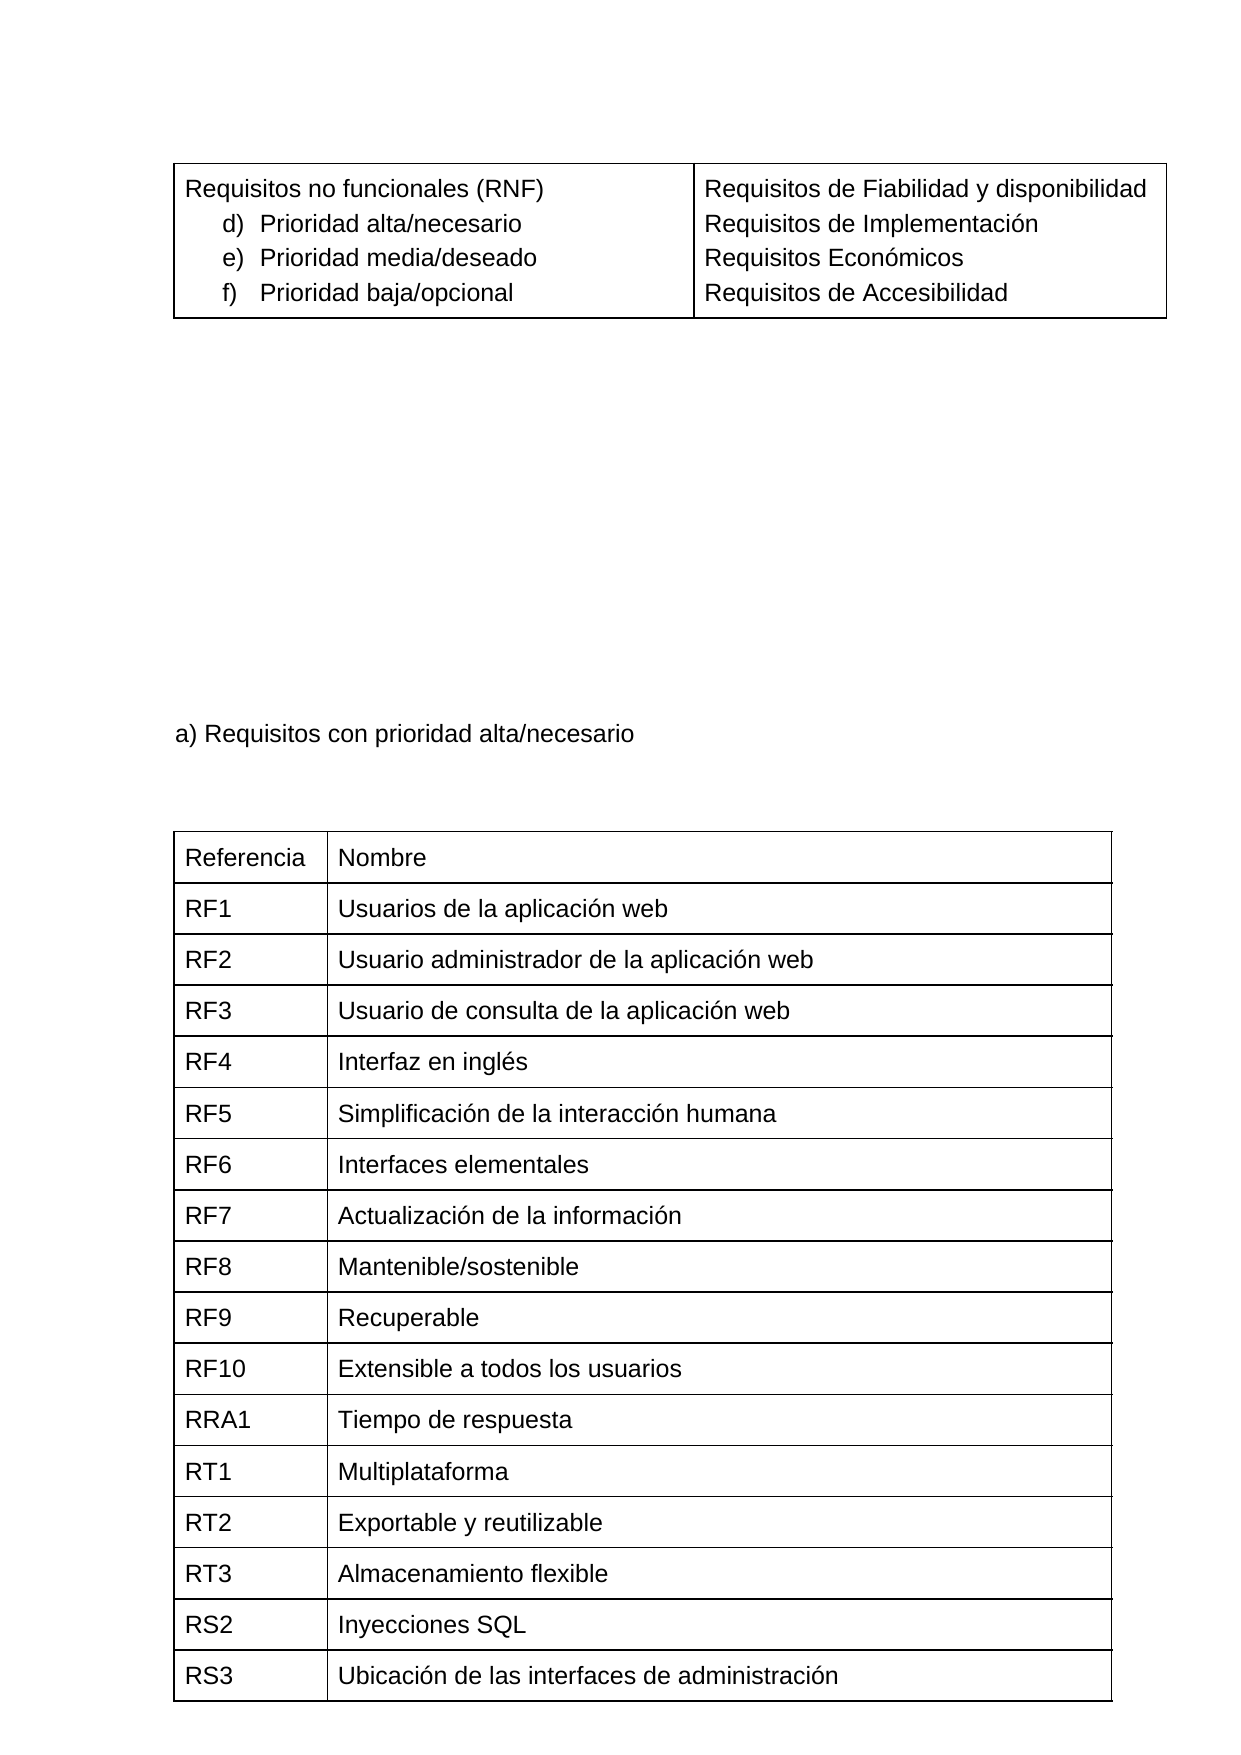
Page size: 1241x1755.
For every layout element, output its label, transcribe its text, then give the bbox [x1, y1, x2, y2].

table_cell RF1 [175, 884, 327, 933]
table_cell RRA1 [175, 1395, 327, 1444]
table_cell RF4 [175, 1037, 327, 1087]
table_cell Simplificación de la interacción humana [328, 1088, 1111, 1138]
table_cell Mantenible/sostenible [328, 1242, 1111, 1291]
table_cell Requisitos de Fiabilidad y disponibilidad Requisitos de Implementación Requisitos Económicos Requisitos de Accesibilidad [695, 164, 1166, 317]
table_cell RF7 [175, 1191, 327, 1240]
table_cell Usuario de consulta de la aplicación web [328, 986, 1111, 1035]
table_header Nombre [328, 832, 1111, 882]
table_cell Tiempo de respuesta [328, 1395, 1111, 1444]
table_cell RF5 [175, 1088, 327, 1138]
table_cell RF10 [175, 1344, 327, 1393]
table_cell Almacenamiento flexible [328, 1548, 1111, 1598]
table_cell Interfaces elementales [328, 1139, 1111, 1189]
table_cell RF2 [175, 935, 327, 984]
table_cell RS3 [175, 1651, 327, 1700]
table_cell Exportable y reutilizable [328, 1497, 1111, 1547]
table_cell RT3 [175, 1548, 327, 1598]
table_header Referencia [175, 832, 327, 882]
table_cell RS2 [175, 1600, 327, 1649]
table_cell RT2 [175, 1497, 327, 1547]
table_cell RF9 [175, 1293, 327, 1342]
text a) Requisitos con prioridad alta/necesario [175, 719, 1065, 747]
table_cell RT1 [175, 1446, 327, 1496]
table_cell RF6 [175, 1139, 327, 1189]
table_cell Requisitos no funcionales (RNF) Prioridad alta/necesario Prioridad media/deseado Prioridad baja/opcional [175, 164, 693, 317]
table_cell RF8 [175, 1242, 327, 1291]
table_cell Ubicación de las interfaces de administración [328, 1651, 1111, 1700]
table_cell Usuario administrador de la aplicación web [328, 935, 1111, 984]
table_cell Interfaz en inglés [328, 1037, 1111, 1087]
table_cell Usuarios de la aplicación web [328, 884, 1111, 933]
table_cell Inyecciones SQL [328, 1600, 1111, 1649]
table_cell Multiplataforma [328, 1446, 1111, 1496]
table_cell RF3 [175, 986, 327, 1035]
table_cell Extensible a todos los usuarios [328, 1344, 1111, 1393]
table_cell Actualización de la información [328, 1191, 1111, 1240]
table_cell Recuperable [328, 1293, 1111, 1342]
